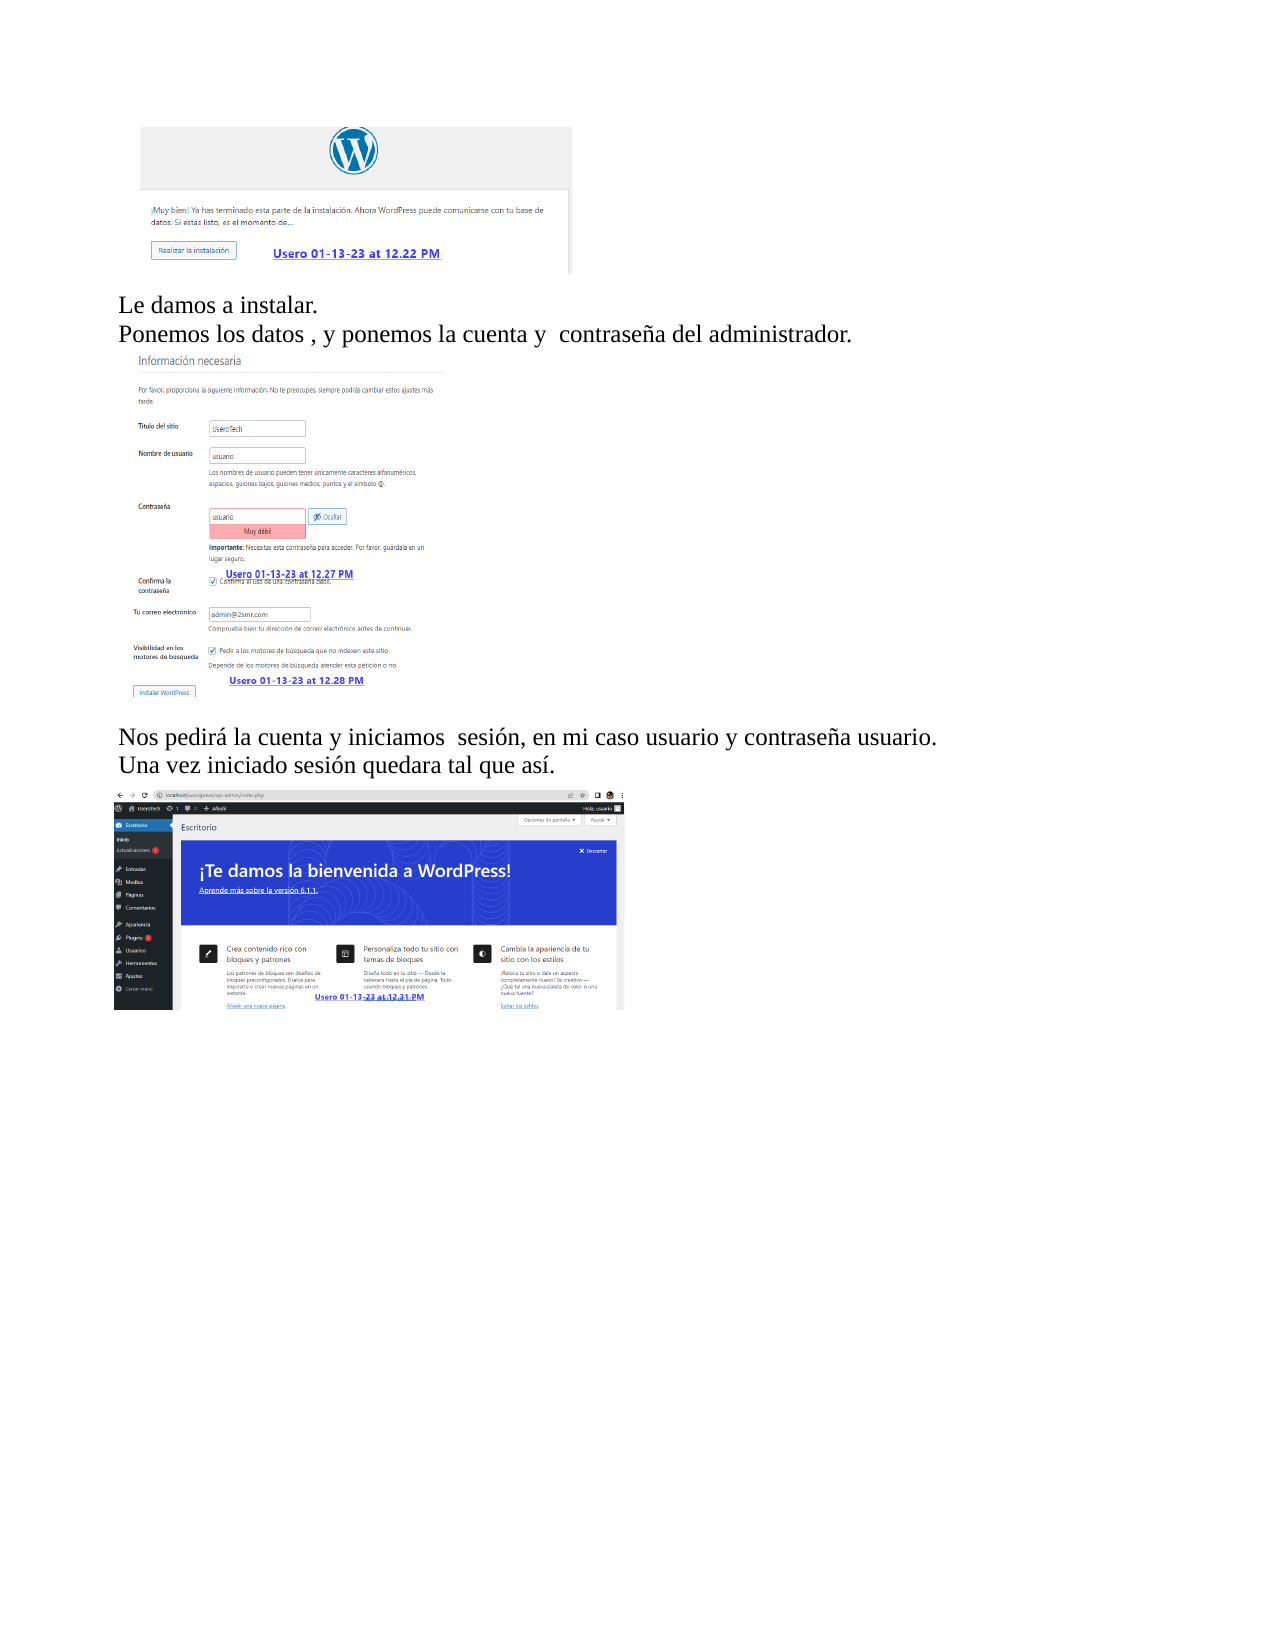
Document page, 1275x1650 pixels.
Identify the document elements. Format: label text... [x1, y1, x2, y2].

text Le damos a instalar. [118, 291, 1157, 319]
text Una vez iniciado sesión quedara tal que así. [118, 751, 1157, 779]
text Nos pedirá la cuenta y iniciamos sesión, en mi caso usuario y contraseña usuario. [118, 722, 1157, 751]
picture [114, 789, 625, 1010]
picture [134, 348, 445, 593]
picture [140, 127, 573, 274]
picture [132, 599, 460, 697]
text Ponemos los datos , y ponemos la cuenta y contraseña del administrador. [118, 319, 1157, 348]
